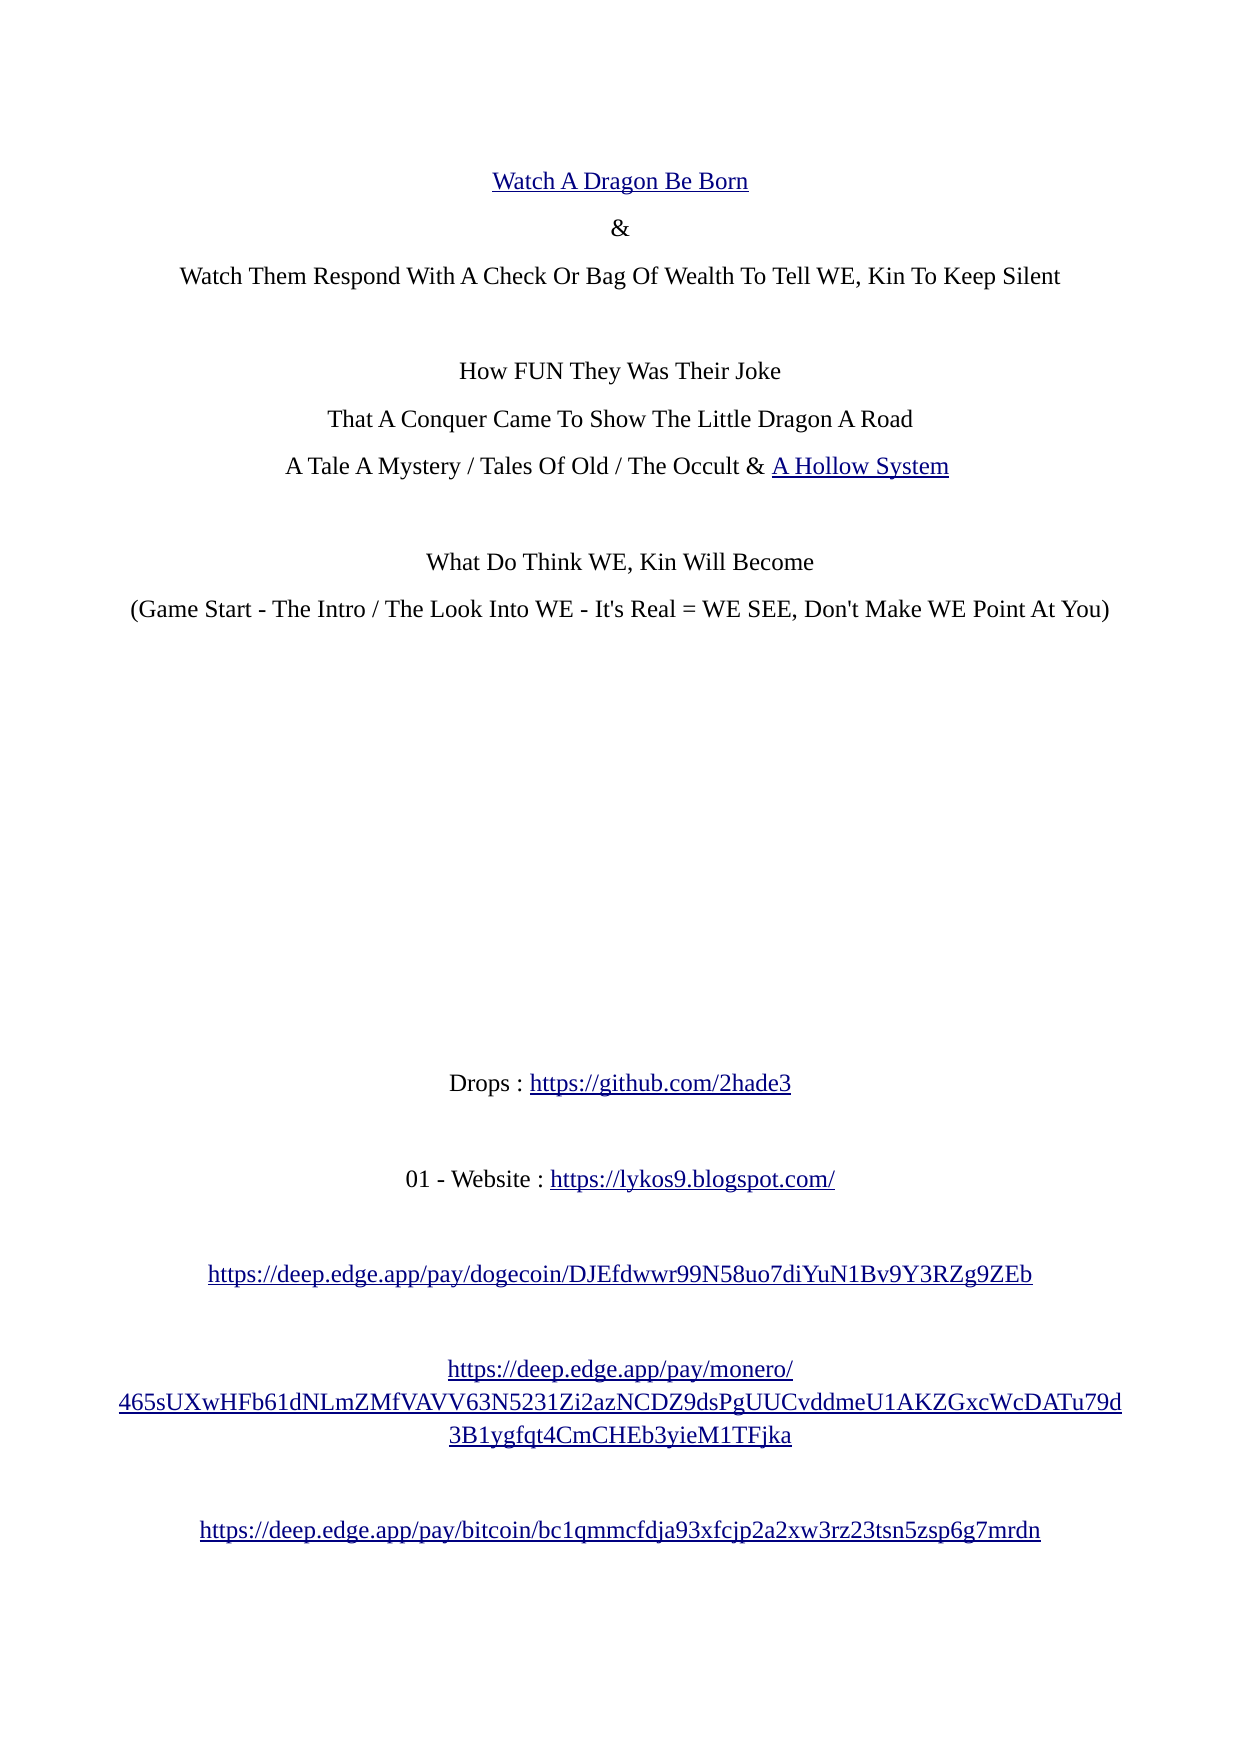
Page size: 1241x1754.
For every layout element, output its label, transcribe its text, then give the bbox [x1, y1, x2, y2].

text Watch A Dragon Be Born [118, 166, 1122, 194]
text Drops : https://github.com/2hade3 [118, 1068, 1122, 1097]
text 3B1ygfqt4CmCHEb3yieM1TFjka [118, 1413, 1122, 1449]
text & [118, 213, 1122, 242]
text https://deep.edge.app/pay/dogecoin/DJEfdwwr99N58uo7diYuN1Bv9Y3RZg9ZEb [118, 1259, 1122, 1288]
text A Tale A Mystery / Tales Of Old / The Occult & A Hollow System [118, 451, 1122, 480]
text https://deep.edge.app/pay/bitcoin/bc1qmmcfdja93xfcjp2a2xw3rz23tsn5zsp6g7mrdn [118, 1515, 1122, 1544]
text How FUN They Was Their Joke [118, 356, 1122, 385]
text That A Conquer Came To Show The Little Dragon A Road [118, 404, 1122, 432]
text 01 - Website : https://lykos9.blogspot.com/ [118, 1164, 1122, 1192]
text https://deep.edge.app/pay/monero/465sUXwHFb61dNLmZMfVAVV63N5231Zi2azNCDZ9dsPgUUCvddmeU1AKZGxcWcDATu79d [118, 1354, 1122, 1412]
text (Game Start - The Intro / The Look Into WE - It's Real = WE SEE, Don't Make WE Point At You) [118, 594, 1122, 623]
text Watch Them Respond With A Check Or Bag Of Wealth To Tell WE, Kin To Keep Silent [118, 261, 1122, 290]
text What Do Think WE, Kin Will Become [118, 547, 1122, 575]
